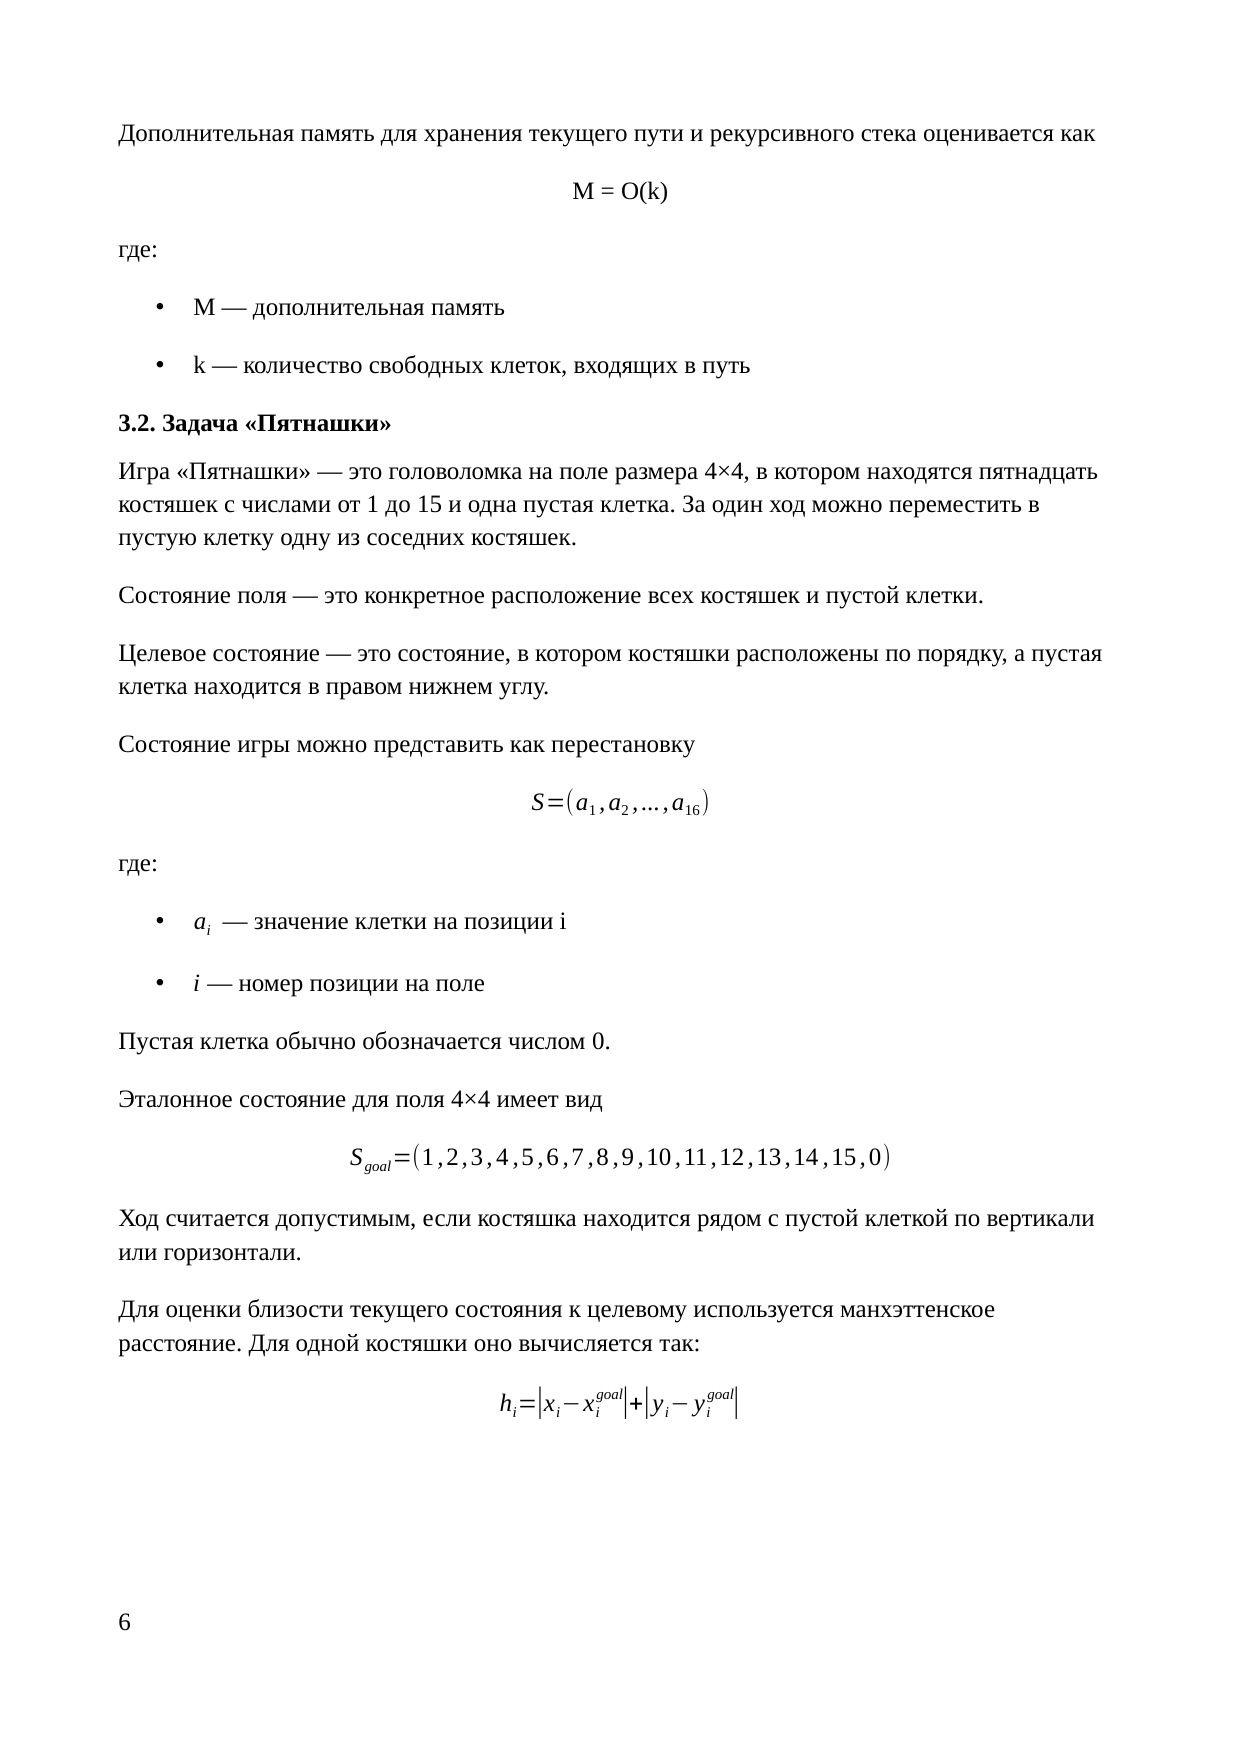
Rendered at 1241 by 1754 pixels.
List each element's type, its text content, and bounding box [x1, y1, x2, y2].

list M — дополнительная память [156, 292, 1122, 321]
text Игра «Пятнашки» — это головоломка на поле размера 4×4, в котором находятся пятнадцать костяшек с числами от 1 до 15 и одна пустая клетка. За один ход можно переместить в пустую клетку одну из соседних костяшек. [118, 456, 1122, 551]
text Эталонное состояние для поля 4×4 имеет вид [118, 1084, 1122, 1113]
text 3.2. Задача «Пятнашки» [118, 408, 1122, 437]
text Для оценки близости текущего состояния к целевому используется манхэттенское расстояние. Для одной костяшки оно вычисляется так: [118, 1294, 1122, 1356]
list k — количество свободных клеток, входящих в путь [156, 350, 1122, 379]
text Дополнительная память для хранения текущего пути и рекурсивного стека оценивается как [118, 118, 1122, 147]
text Пустая клетка обычно обозначается числом 0. [118, 1026, 1122, 1055]
list — номер позиции на поле [156, 968, 1122, 997]
text Состояние поля — это конкретное расположение всех костяшек и пустой клетки. [118, 580, 1122, 609]
list — значение клетки на позиции i [156, 906, 1122, 939]
text где: [118, 234, 1122, 263]
text Целевое состояние — это состояние, в котором костяшки расположены по порядку, а пустая клетка находится в правом нижнем углу. [118, 638, 1122, 700]
text M = O(k) [118, 176, 1122, 205]
text Ход считается допустимым, если костяшка находится рядом с пустой клеткой по вертикали или горизонтали. [118, 1203, 1122, 1265]
text Состояние игры можно представить как перестановку [118, 729, 1122, 758]
text где: [118, 848, 1122, 877]
